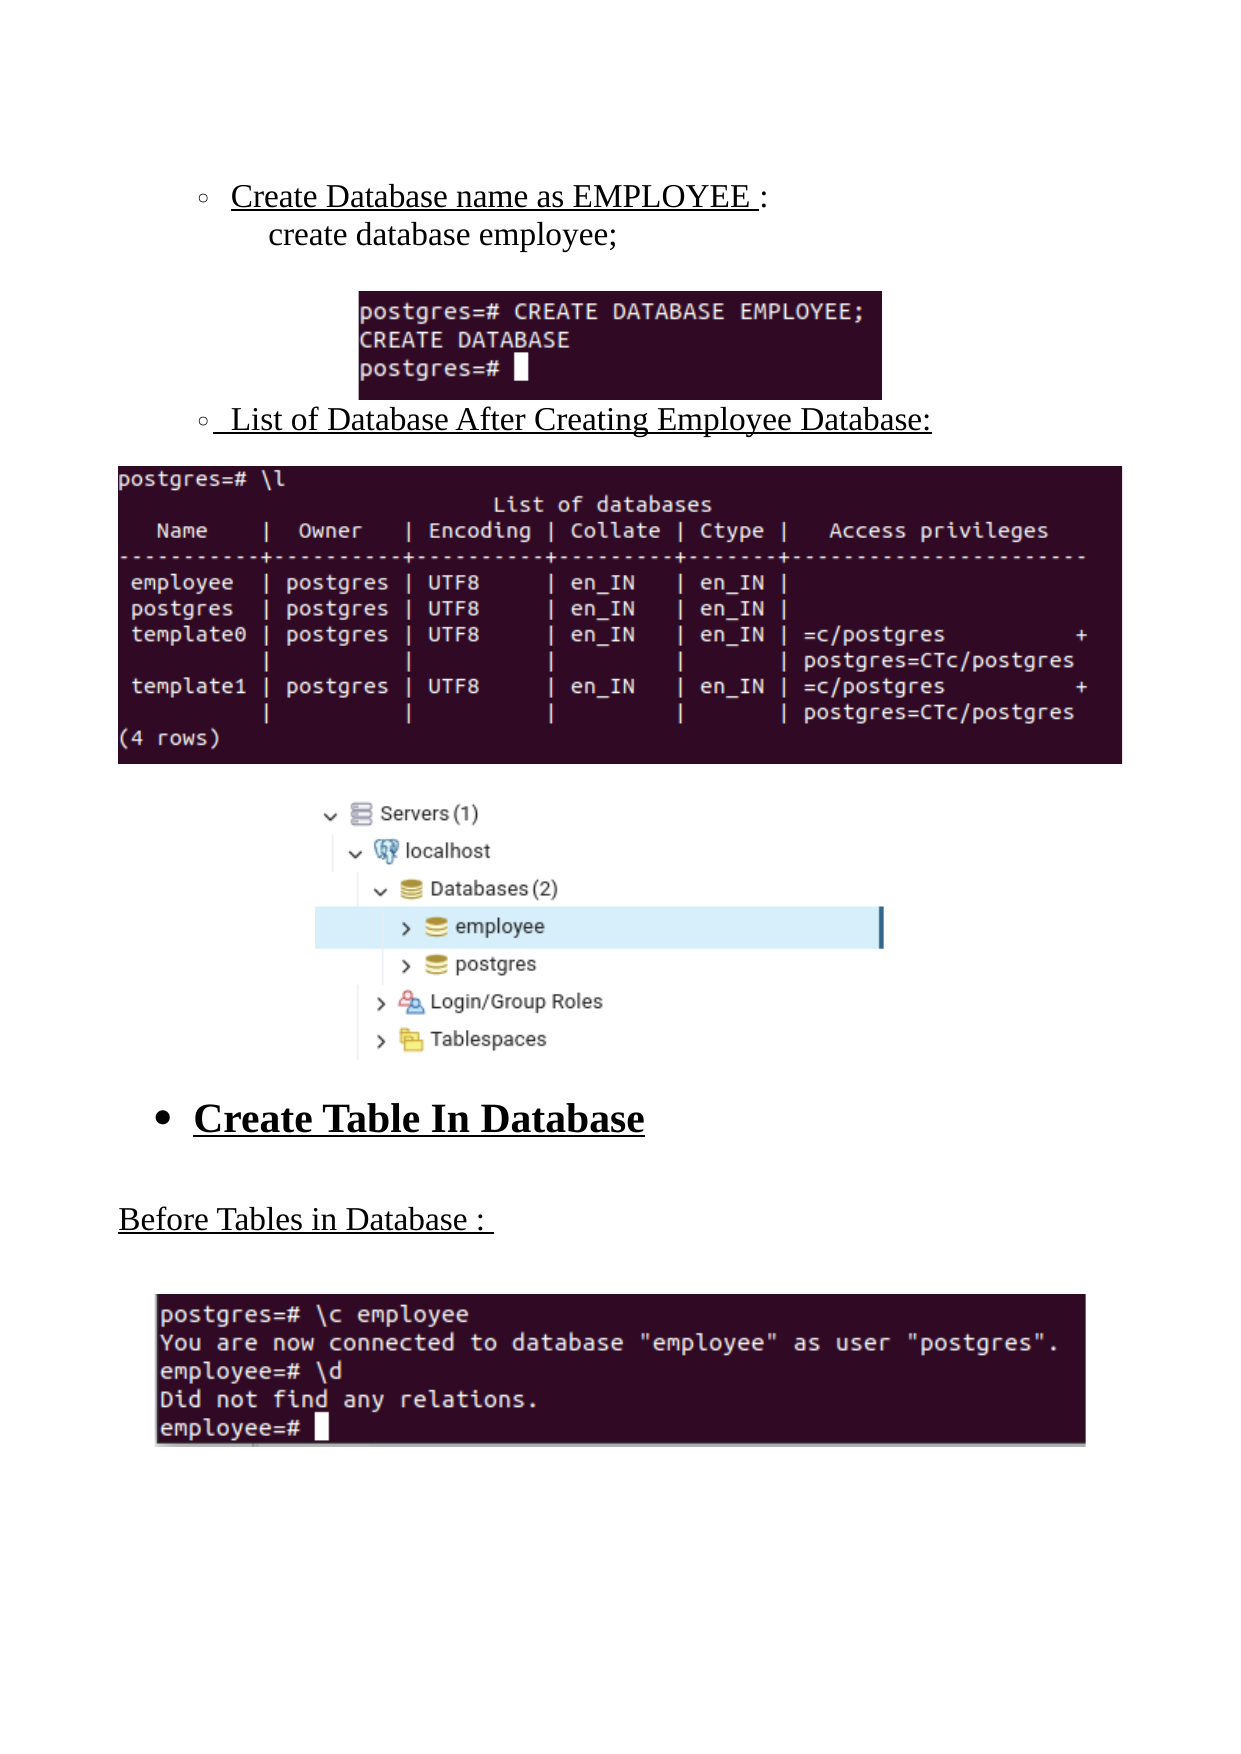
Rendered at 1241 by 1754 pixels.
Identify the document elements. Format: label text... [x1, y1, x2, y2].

picture [154, 1294, 1086, 1447]
picture [358, 291, 882, 400]
picture [315, 794, 884, 1065]
picture [118, 466, 1123, 764]
list List of Database After Creating Employee Database: [193, 291, 1122, 437]
list Create Table In Database [156, 1093, 1122, 1141]
text Before Tables in Database : [118, 1199, 1122, 1237]
text create database employee; [268, 215, 1122, 253]
list Create Database name as EMPLOYEE : [193, 176, 1122, 215]
